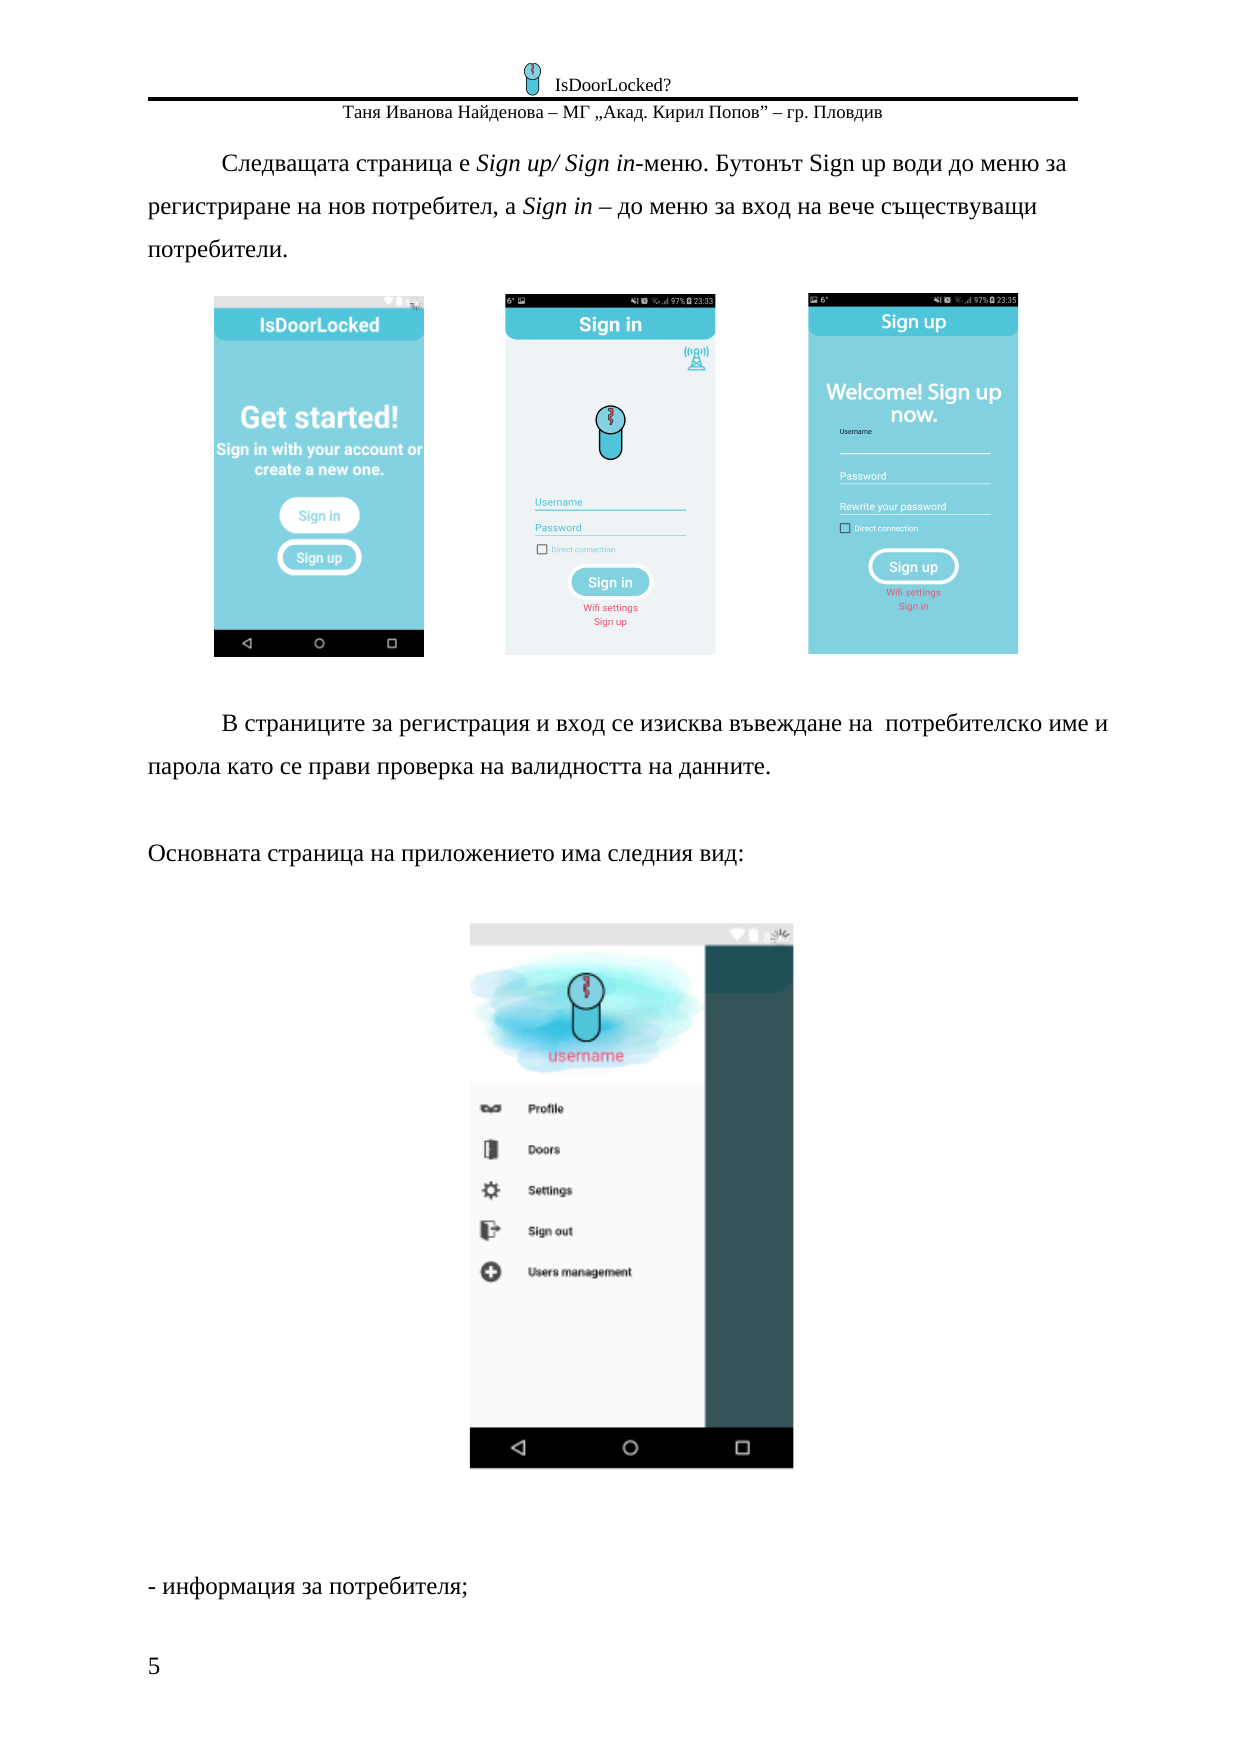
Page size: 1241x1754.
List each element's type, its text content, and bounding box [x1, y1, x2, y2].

picture [516, 63, 549, 96]
picture [469, 923, 794, 1470]
text - информация за потребителя; [148, 1571, 1116, 1599]
text В страниците за регистрация и вход се изисква въвеждане на потребителско име и парола като се прави проверка на валидността на данните. [148, 708, 1116, 780]
text Основната страница на приложението има следния вид: [148, 838, 1116, 866]
picture [808, 293, 1019, 654]
picture [505, 294, 716, 655]
text Следващата страница е Sign up/ Sign in-меню. Бутонът Sign up води до меню за регистриране на нов потребител, а Sign in – до меню за вход на вече съществуващи потребители. [148, 148, 1116, 263]
picture [214, 296, 424, 657]
